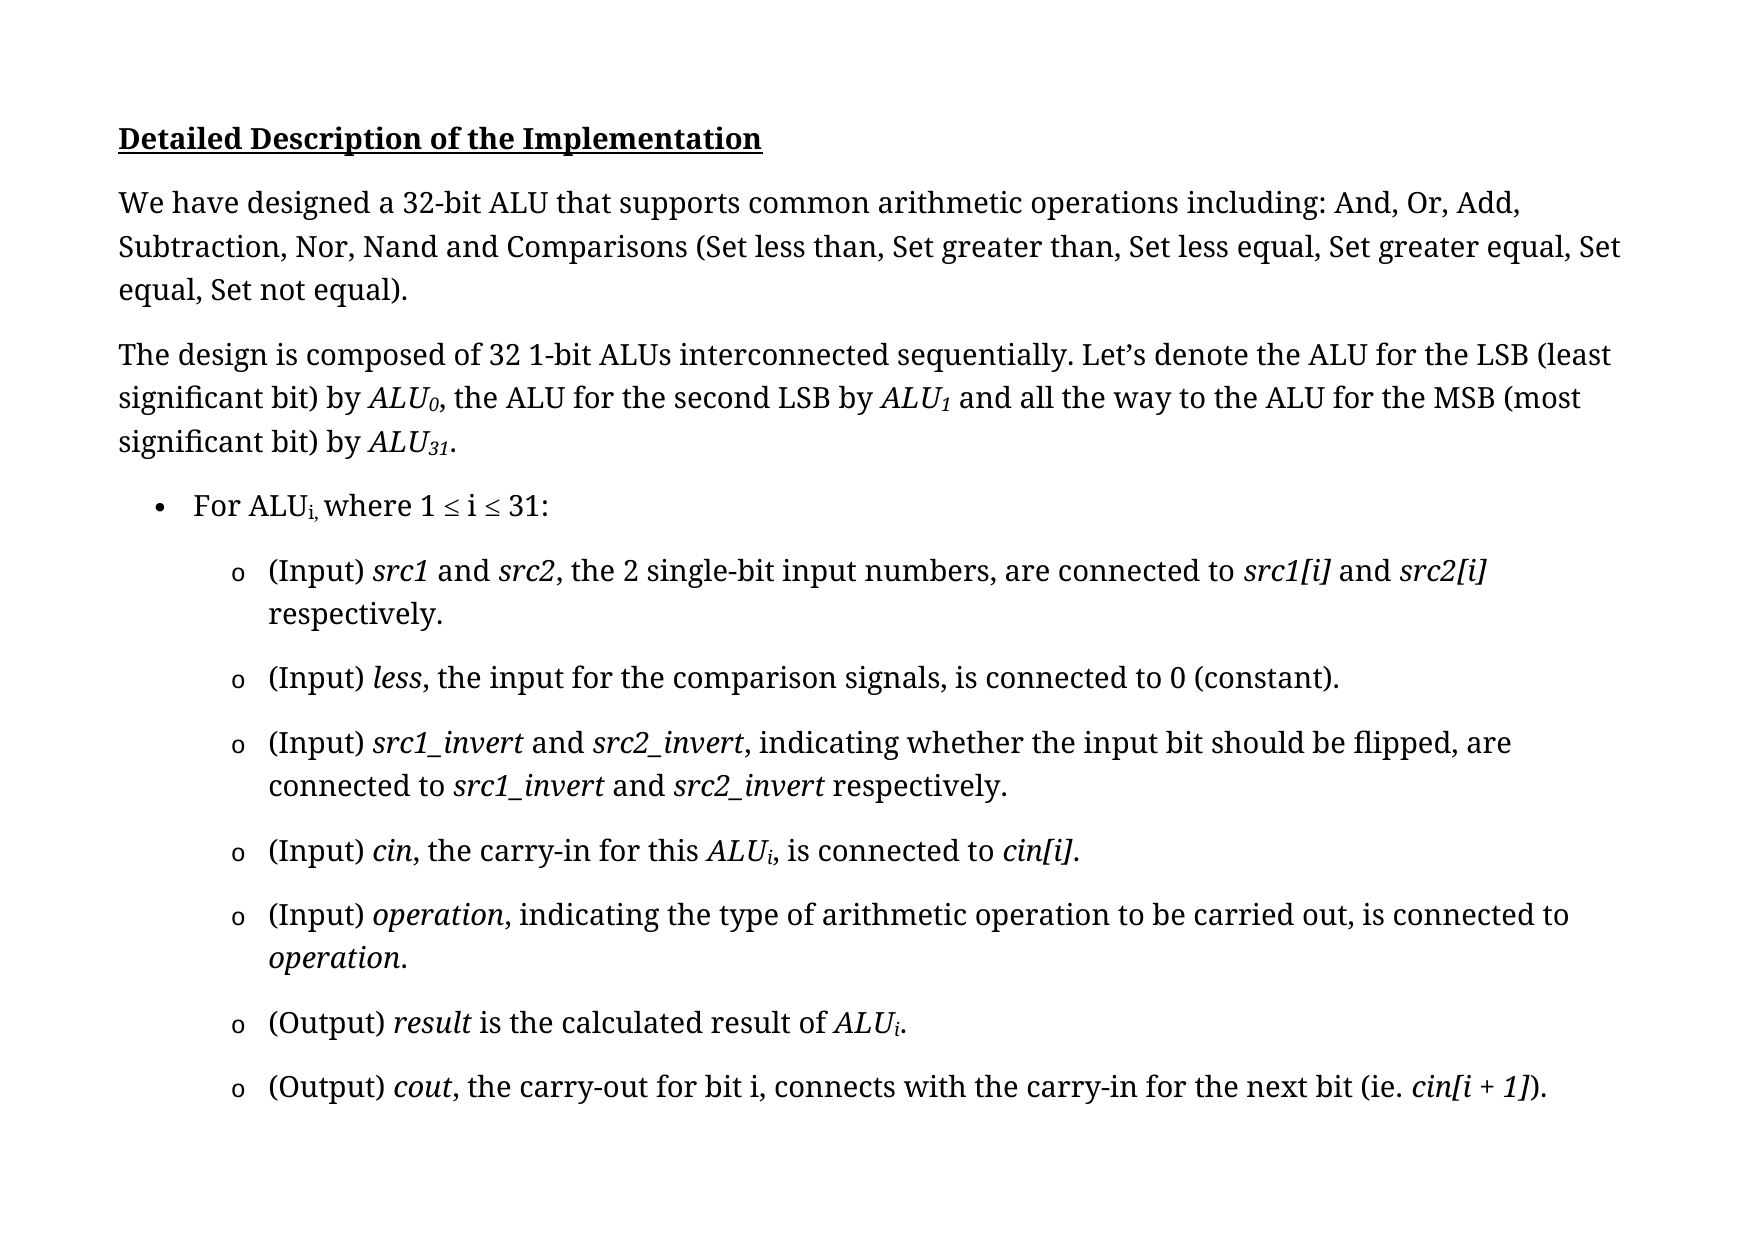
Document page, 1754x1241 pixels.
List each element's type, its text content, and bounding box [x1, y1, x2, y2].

list (Output) result is the calculated result of ALUi. [231, 1002, 1636, 1042]
list (Input) src1_invert and src2_invert, indicating whether the input bit should be flipped, are connected to src1_invert and src2_invert respectively. [231, 722, 1636, 805]
text We have designed a 32-bit ALU that supports common arithmetic operations including: And, Or, Add, Subtraction, Nor, Nand and Comparisons (Set less than, Set greater than, Set less equal, Set greater equal, Set equal, Set not equal). [118, 182, 1636, 309]
list For ALUi, where 1 ≤ i ≤ 31: [156, 486, 1636, 525]
list (Input) src1 and src2, the 2 single-bit input numbers, are connected to src1[i] and src2[i] respectively. [231, 550, 1636, 633]
list (Input) operation, indicating the type of arithmetic operation to be carried out, is connected to operation. [231, 894, 1636, 977]
list (Output) cout, the carry-out for bit i, connects with the carry-in for the next bit (ie. cin[i + 1]). [231, 1066, 1636, 1106]
list (Input) less, the input for the comparison signals, is connected to 0 (constant). [231, 658, 1636, 697]
text Detailed Description of the Implementation [118, 118, 1636, 158]
text The design is composed of 32 1-bit ALUs interconnected sequentially. Let’s denote the ALU for the LSB (least significant bit) by ALU0, the ALU for the second LSB by ALU1 and all the way to the ALU for the MSB (most significant bit) by ALU31. [118, 334, 1636, 461]
list (Input) cin, the carry-in for this ALUi, is connected to cin[i]. [231, 830, 1636, 869]
